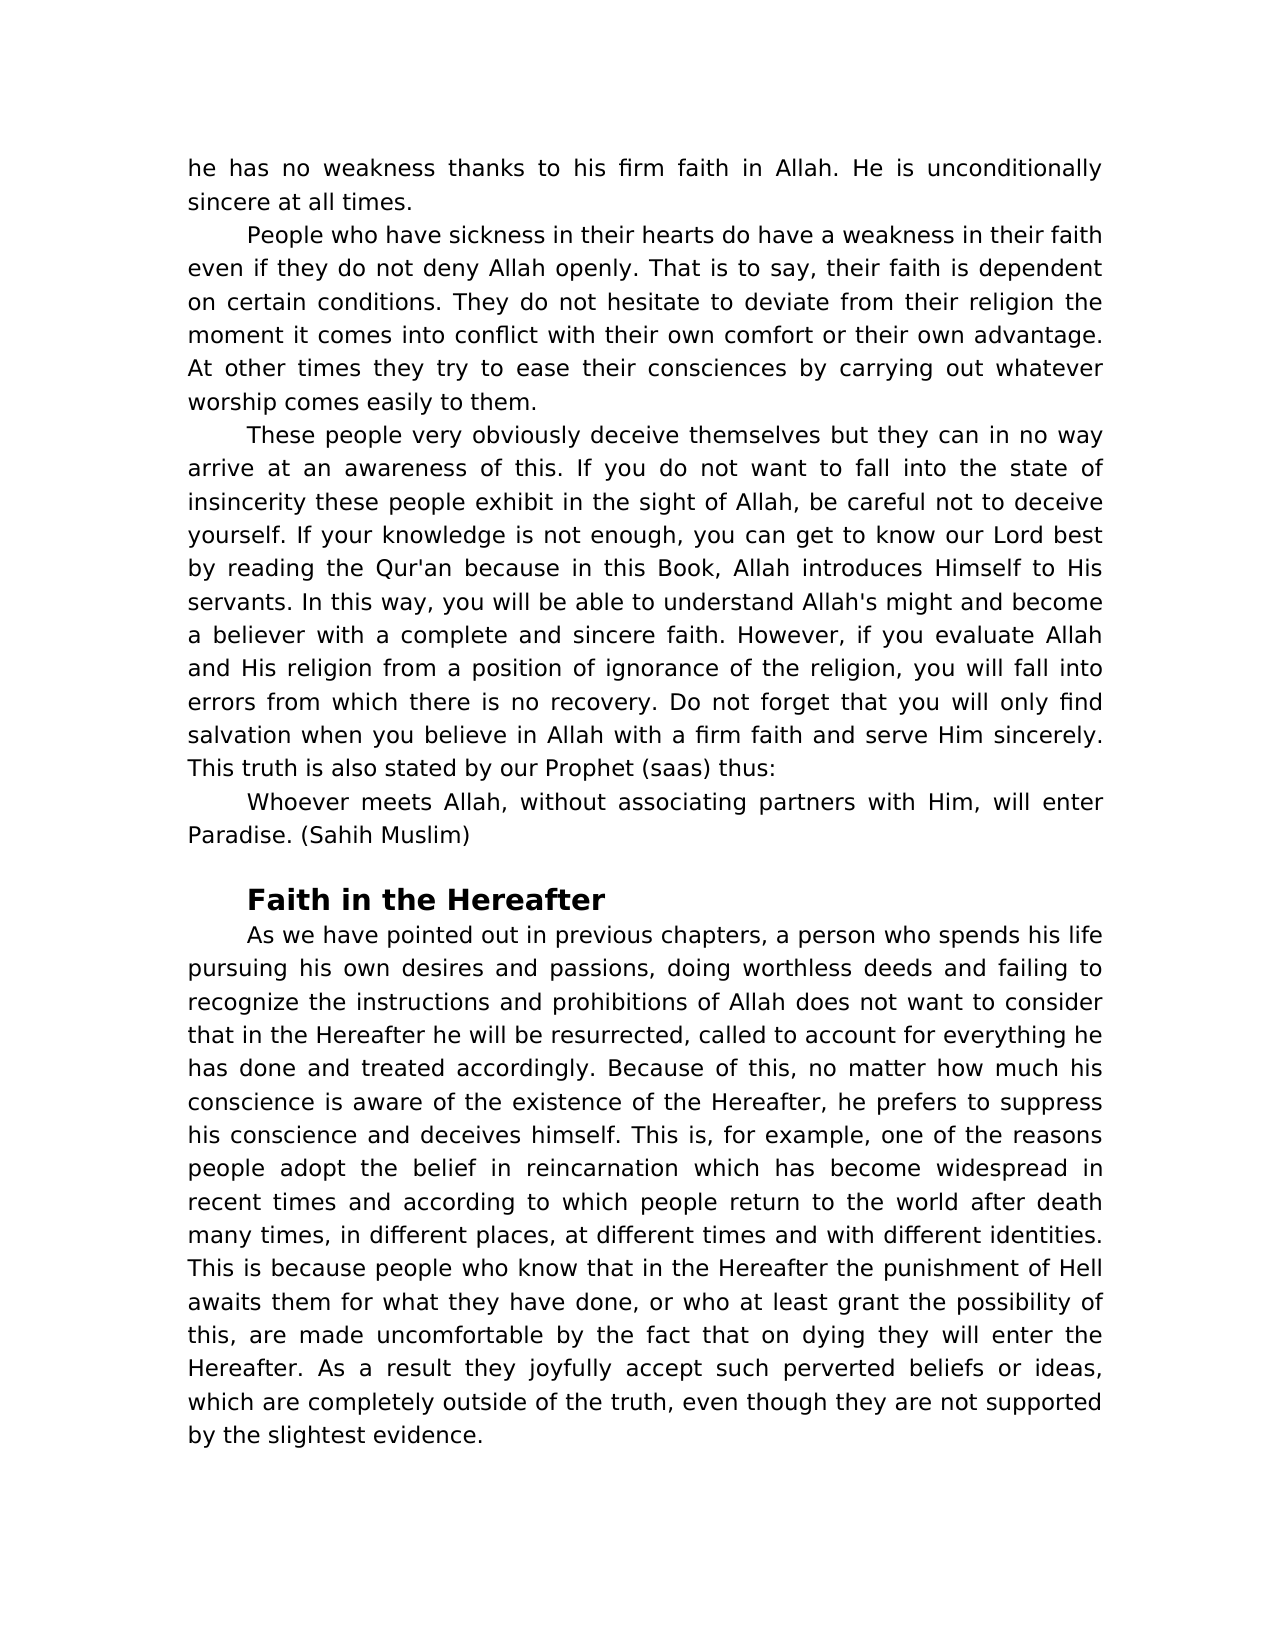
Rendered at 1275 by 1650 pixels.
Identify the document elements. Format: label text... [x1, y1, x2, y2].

text People who have sickness in their hearts do have a weakness in their faith even if they do not deny Allah openly. That is to say, their faith is dependent on certain conditions. They do not hesitate to deviate from their religion the moment it comes into conflict with their own comfort or their own advantage. At other times they try to ease their consciences by carrying out whatever worship comes easily to them. [187, 217, 1104, 417]
text he has no weakness thanks to his firm faith in Allah. He is unconditionally sincere at all times. [187, 150, 1104, 217]
text Whoever meets Allah, without associating partners with Him, will enter Paradise. (Sahih Muslim) [187, 783, 1104, 850]
subtitle Faith in the Hereafter [187, 883, 1104, 917]
text These people very obviously deceive themselves but they can in no way arrive at an awareness of this. If you do not want to fall into the state of insincerity these people exhibit in the sight of Allah, be careful not to deceive yourself. If your knowledge is not enough, you can get to know our Lord best by reading the Qur'an because in this Book, Allah introduces Himself to His servants. In this way, you will be able to understand Allah's might and become a believer with a complete and sincere faith. However, if you evaluate Allah and His religion from a position of ignorance of the religion, you will fall into errors from which there is no recovery. Do not forget that you will only find salvation when you believe in Allah with a firm faith and serve Him sincerely. This truth is also stated by our Prophet (saas) thus: [187, 417, 1104, 783]
text As we have pointed out in previous chapters, a person who spends his life pursuing his own desires and passions, doing worthless deeds and failing to recognize the instructions and prohibitions of Allah does not want to consider that in the Hereafter he will be resurrected, called to account for everything he has done and treated accordingly. Because of this, no matter how much his conscience is aware of the existence of the Hereafter, he prefers to suppress his conscience and deceives himself. This is, for example, one of the reasons people adopt the belief in reincarnation which has become widespread in recent times and according to which people return to the world after death many times, in different places, at different times and with different identities. This is because people who know that in the Hereafter the punishment of Hell awaits them for what they have done, or who at least grant the possibility of this, are made uncomfortable by the fact that on dying they will enter the Hereafter. As a result they joyfully accept such perverted beliefs or ideas, which are completely outside of the truth, even though they are not supported by the slightest evidence. [187, 917, 1104, 1450]
